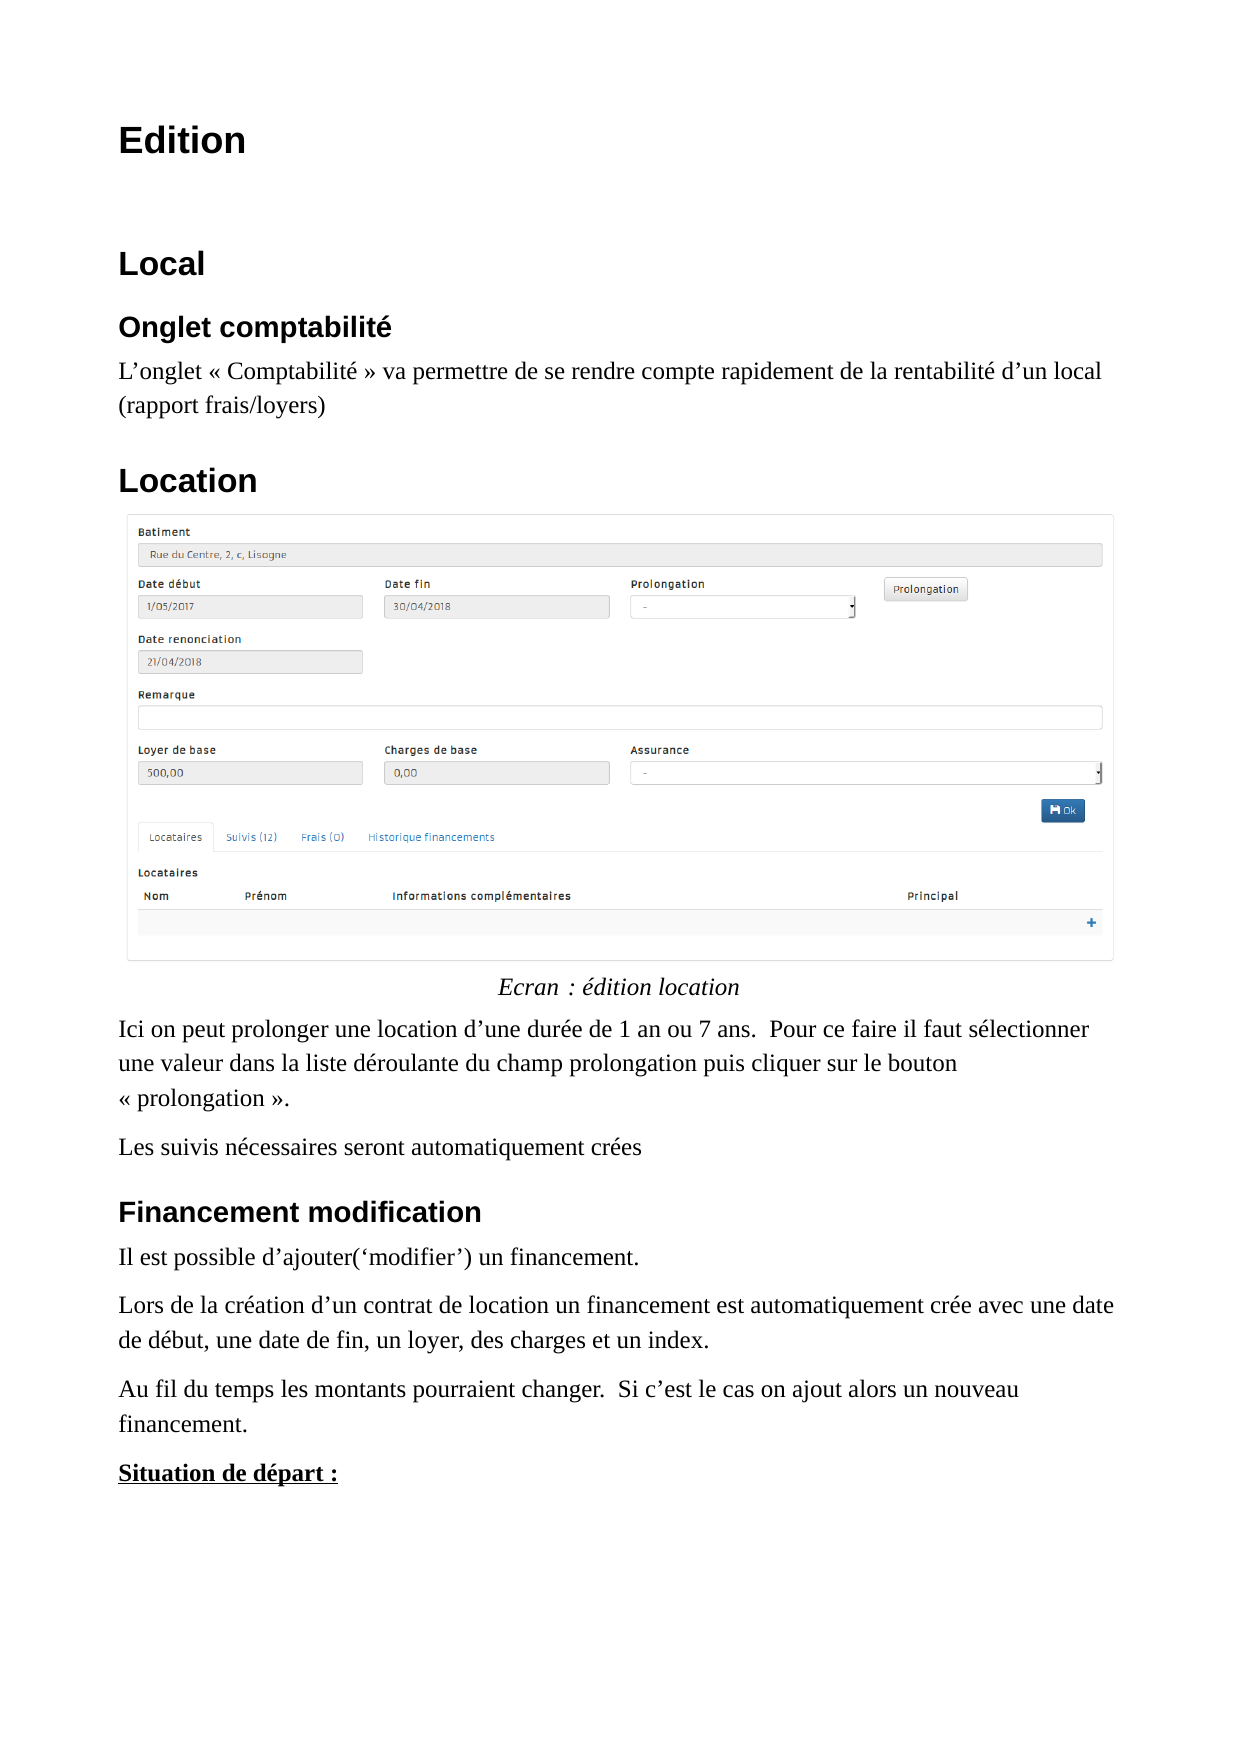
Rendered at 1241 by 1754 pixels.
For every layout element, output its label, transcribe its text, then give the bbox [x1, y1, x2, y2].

subtitle Onglet comptabilité [118, 310, 1122, 344]
text Au fil du temps les montants pourraient changer. Si c’est le cas on ajout alors un nouveau financement. [118, 1374, 1122, 1437]
text L’onglet « Comptabilité » va permettre de se rendre compte rapidement de la rentabilité d’un local (rapport frais/loyers) [118, 356, 1122, 419]
text Ecran : édition location [118, 973, 1122, 1001]
text Les suivis nécessaires seront automatiquement crées [118, 1132, 1122, 1160]
text Il est possible d’ajouter(‘modifier’) un financement. [118, 1242, 1122, 1270]
subtitle Financement modification [118, 1195, 1122, 1229]
subtitle Local [118, 244, 1122, 283]
text Lors de la création d’un contrat de location un financement est automatiquement crée avec une date de début, une date de fin, un loyer, des charges et un index. [118, 1291, 1122, 1354]
picture [118, 511, 1123, 973]
subtitle Edition [118, 118, 1122, 162]
text Situation de départ : [118, 1458, 1122, 1486]
text Ici on peut prolonger une location d’une durée de 1 an ou 7 ans. Pour ce faire il faut sélectionner une valeur dans la liste déroulante du champ prolongation puis cliquer sur le bouton « prolongation ». [118, 1014, 1122, 1111]
subtitle Location [118, 461, 1122, 499]
